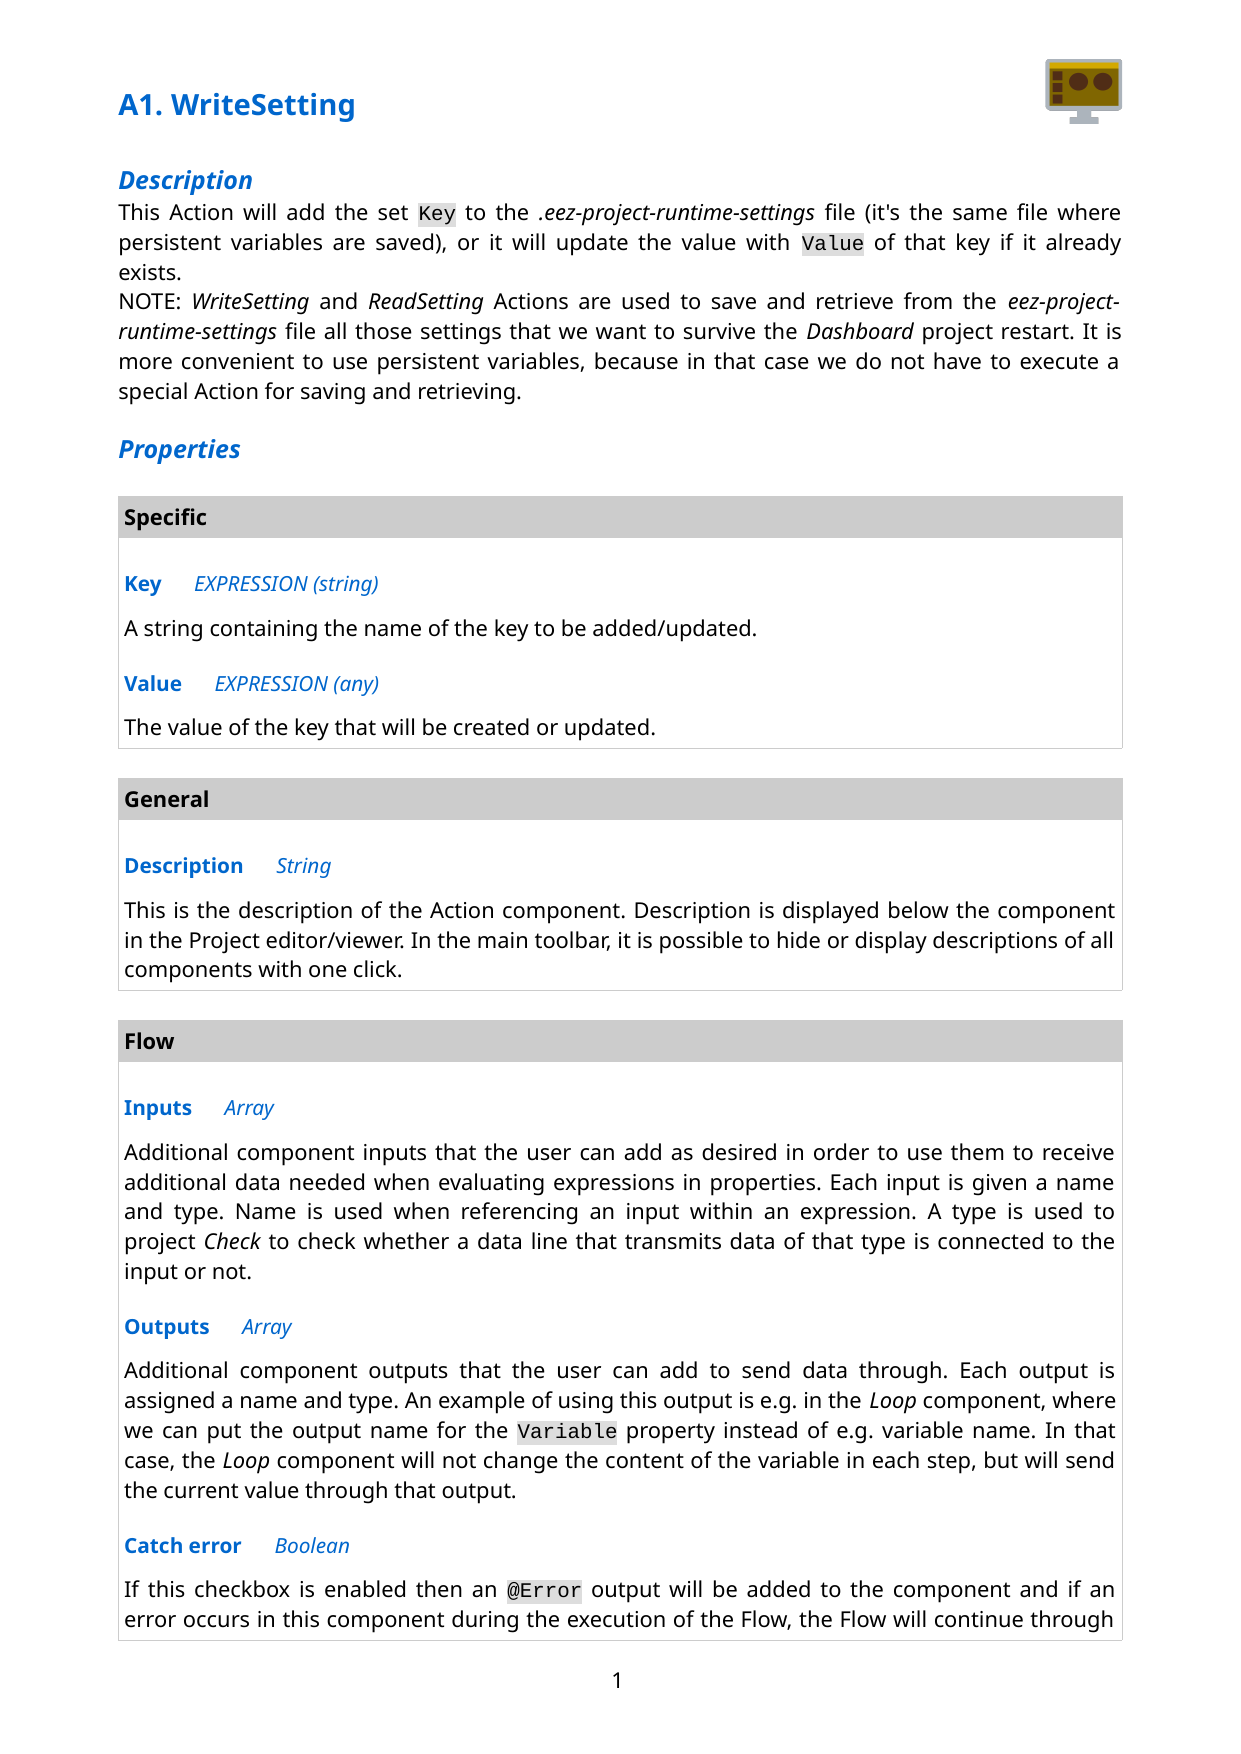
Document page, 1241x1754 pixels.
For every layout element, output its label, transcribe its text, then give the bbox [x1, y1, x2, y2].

text NOTE: WriteSetting and ReadSetting Actions are used to save and retrieve from the eez-project-runtime-settings file all those settings that we want to survive the Dashboard project restart. It is more convenient to use persistent variables, because in that case we do not have to execute a special Action for saving and retrieving. [118, 286, 1122, 405]
table_header General [119, 779, 1122, 819]
table_cell Description String This is the description of the Action component. Description is displayed below the component in the Project editor/viewer. In the main toolbar, it is possible to hide or display descriptions of all components with one click. [119, 820, 1122, 990]
subtitle WriteSetting [118, 84, 1045, 124]
table_header Flow [119, 1021, 1122, 1061]
table_header Specific [119, 497, 1122, 537]
subtitle Description [118, 163, 1122, 197]
text This Action will add the set Key to the .eez-project-runtime-settings file (it's the same file where persistent variables are saved), or it will update the value with Value of that key if it already exists. [118, 197, 1122, 286]
table_cell Inputs Array Additional component inputs that the user can add as desired in order to use them to receive additional data needed when evaluating expressions in properties. Each input is given a name and type. Name is used when referencing an input within an expression. A type is used to project Check to check whether a data line that transmits data of that type is connected to the input or not. Outputs Array Additional component outputs that the user can add to send data through. Each output is assigned a name and type. An example of using this output is e.g. in the Loop component, where we can put the output name for the Variable property instead of e.g. variable name. In that case, the Loop component will not change the content of the variable in each step, but will send the current value through that output. Catch error Boolean If this checkbox is enabled then an @Error output will be added to the component and if an error occurs in this component during the execution of the Flow, the Flow will continue through [119, 1062, 1122, 1639]
picture [1045, 59, 1123, 124]
subtitle Properties [118, 432, 1122, 466]
table_cell Key EXPRESSION (string) A string containing the name of the key to be added/updated. Value EXPRESSION (any) The value of the key that will be created or updated. [119, 538, 1122, 748]
